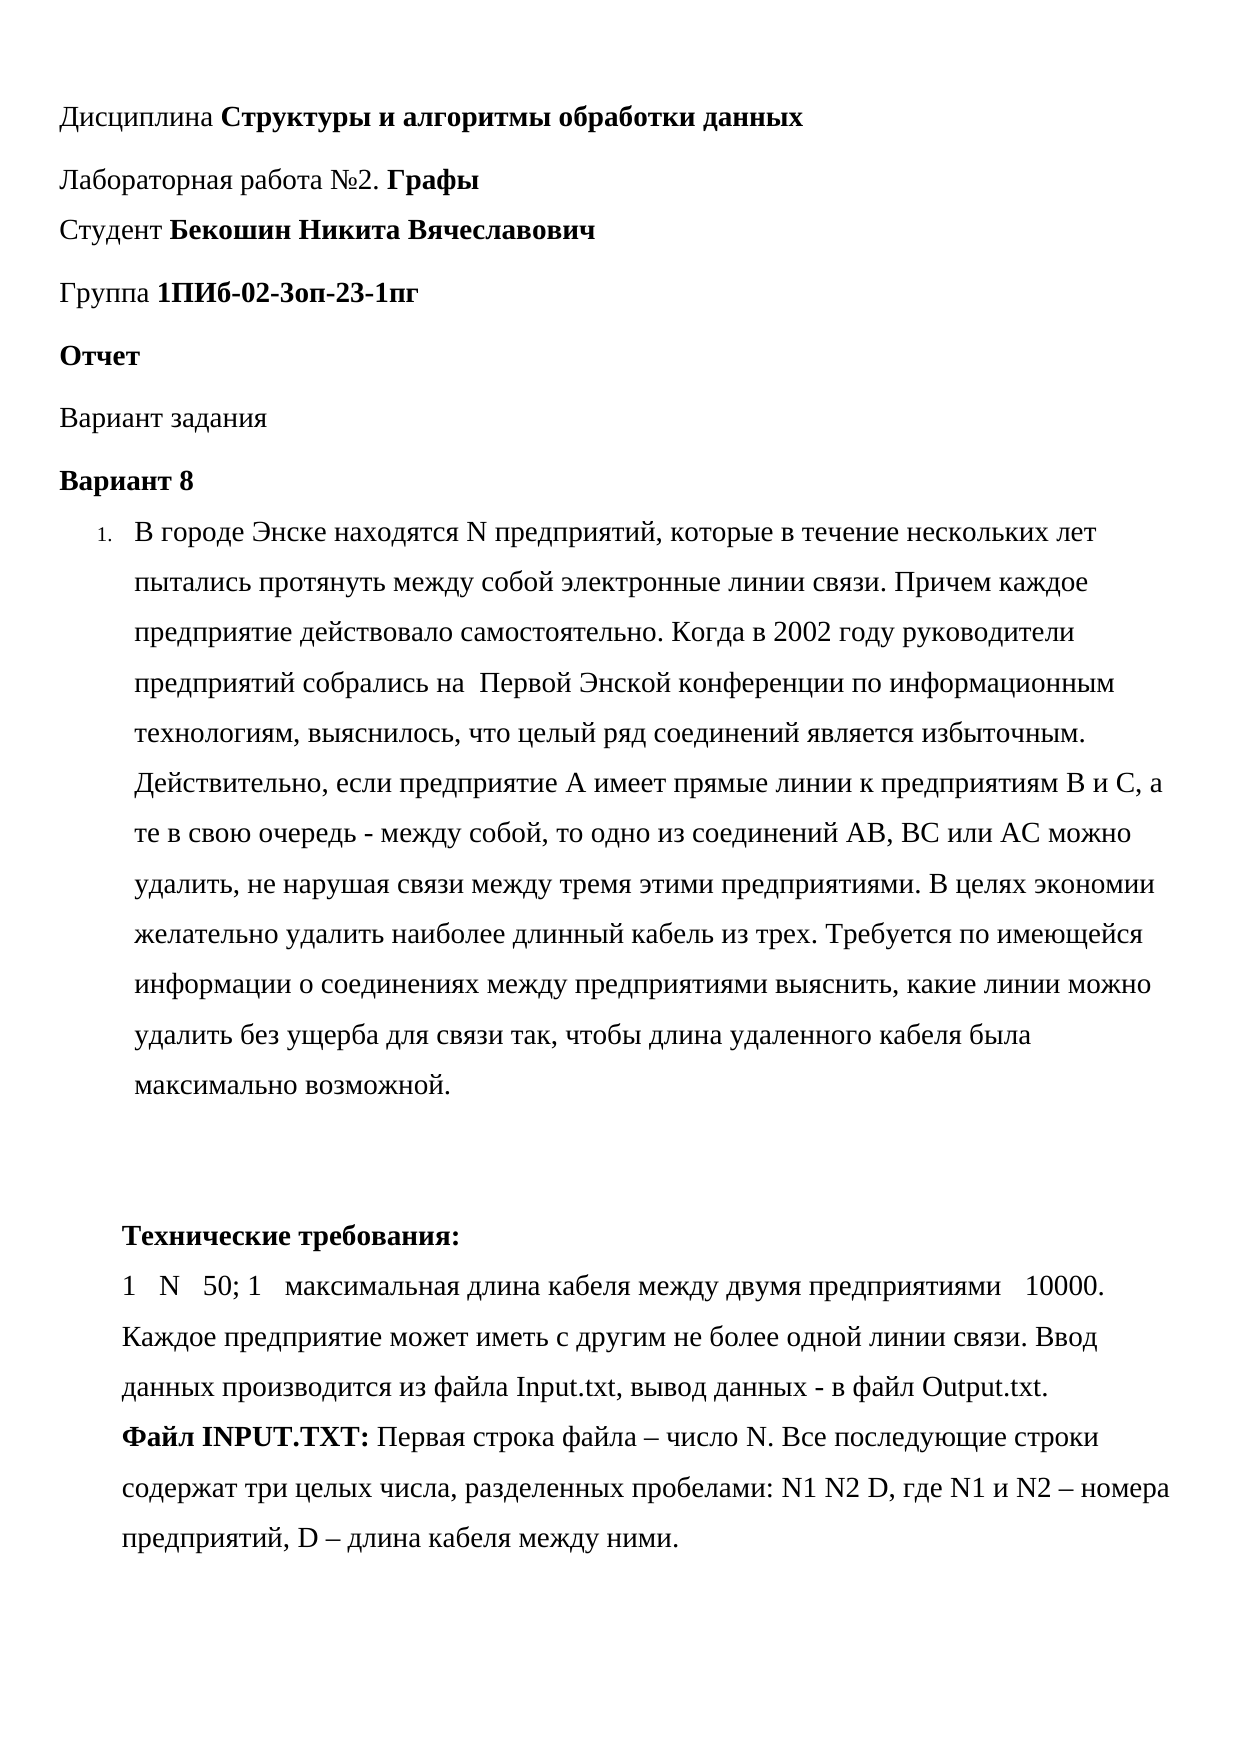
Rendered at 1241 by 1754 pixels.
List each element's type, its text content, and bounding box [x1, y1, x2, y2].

list В городе Энске находятся N предприятий, которые в течение нескольких лет пытались протянуть между собой электронные линии связи. Причем каждое предприятие действовало самостоятельно. Когда в 2002 году руководители предприятий собрались на Первой Энской конференции по информационным технологиям, выяснилось, что целый ряд соединений является избыточным. Действительно, если предприятие A имеет прямые линии к предприятиям B и C, а те в свою очередь - между собой, то одно из соединений AB, BC или AC можно удалить, не нарушая связи между тремя этими предприятиями. В целях экономии желательно удалить наиболее длинный кабель из трех. Требуется по имеющейся информации о соединениях между предприятиями выяснить, какие линии можно удалить без ущерба для связи так, чтобы длина удаленного кабеля была максимально возможной. [97, 514, 1181, 1101]
text Студент Бекошин Никита Вячеславович [59, 212, 1181, 246]
text Вариант задания [59, 401, 1181, 434]
text Файл INPUT.TXT: Первая строка файла – число N. Все последующие строки содержат три целых числа, разделенных пробелами: N1 N2 D, где N1 и N2 – номера предприятий, D – длина кабеля между ними. [122, 1419, 1181, 1553]
text Технические требования: [59, 1218, 1181, 1252]
text Вариант 8 [59, 463, 1181, 497]
text Лабораторная работа №2. Графы [59, 162, 1181, 195]
text Дисциплина Структуры и алгоритмы обработки данных [59, 99, 1181, 133]
text 1N50; 1максимальная длина кабеля между двумя предприятиями10000. Каждое предприятие может иметь с другим не более одной линии связи. Ввод данных производится из файла Input.txt, вывод данных - в файл Output.txt. [122, 1268, 1181, 1403]
text Отчет [59, 338, 1181, 371]
text Группа 1ПИб-02-3оп-23-1пг [59, 275, 1181, 308]
